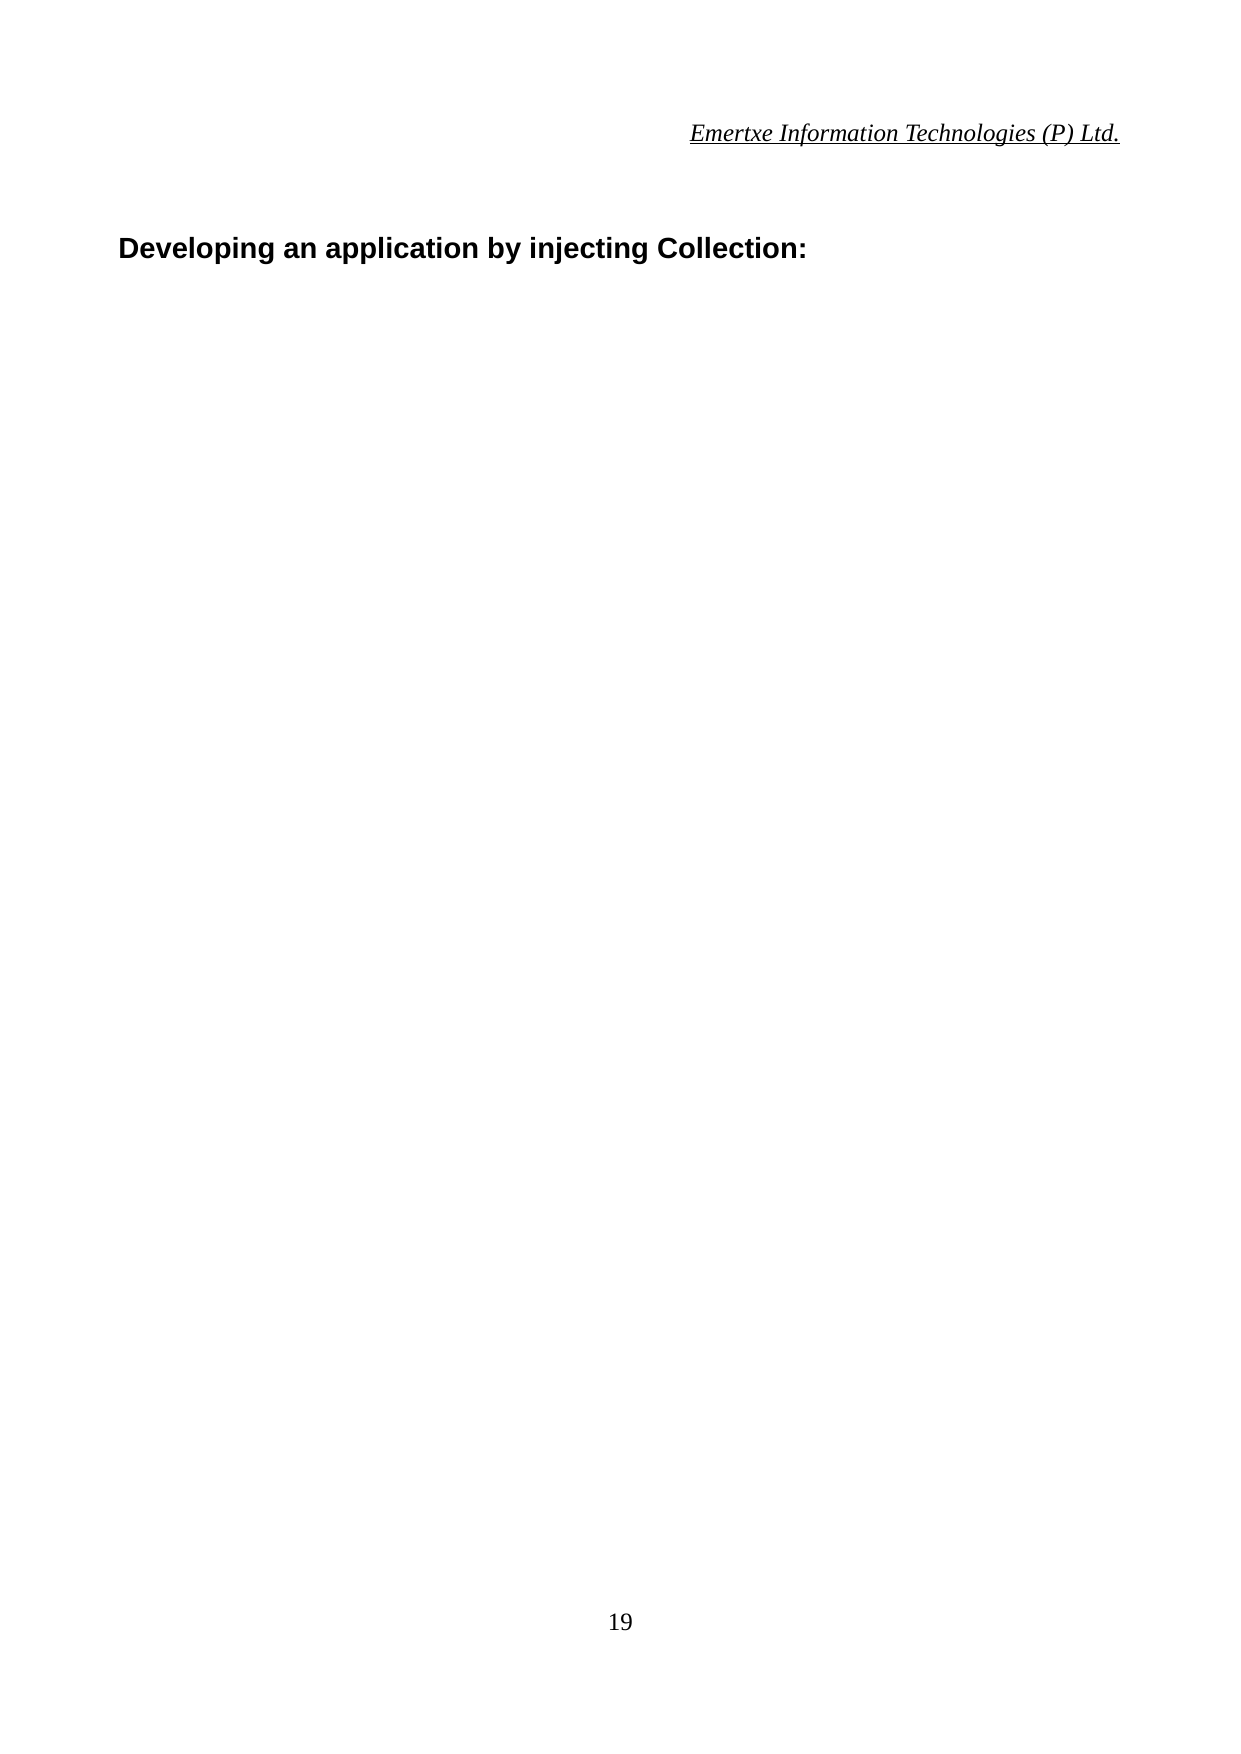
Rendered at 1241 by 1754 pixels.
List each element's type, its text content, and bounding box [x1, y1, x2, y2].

subtitle Developing an application by injecting Collection: [118, 231, 1122, 264]
